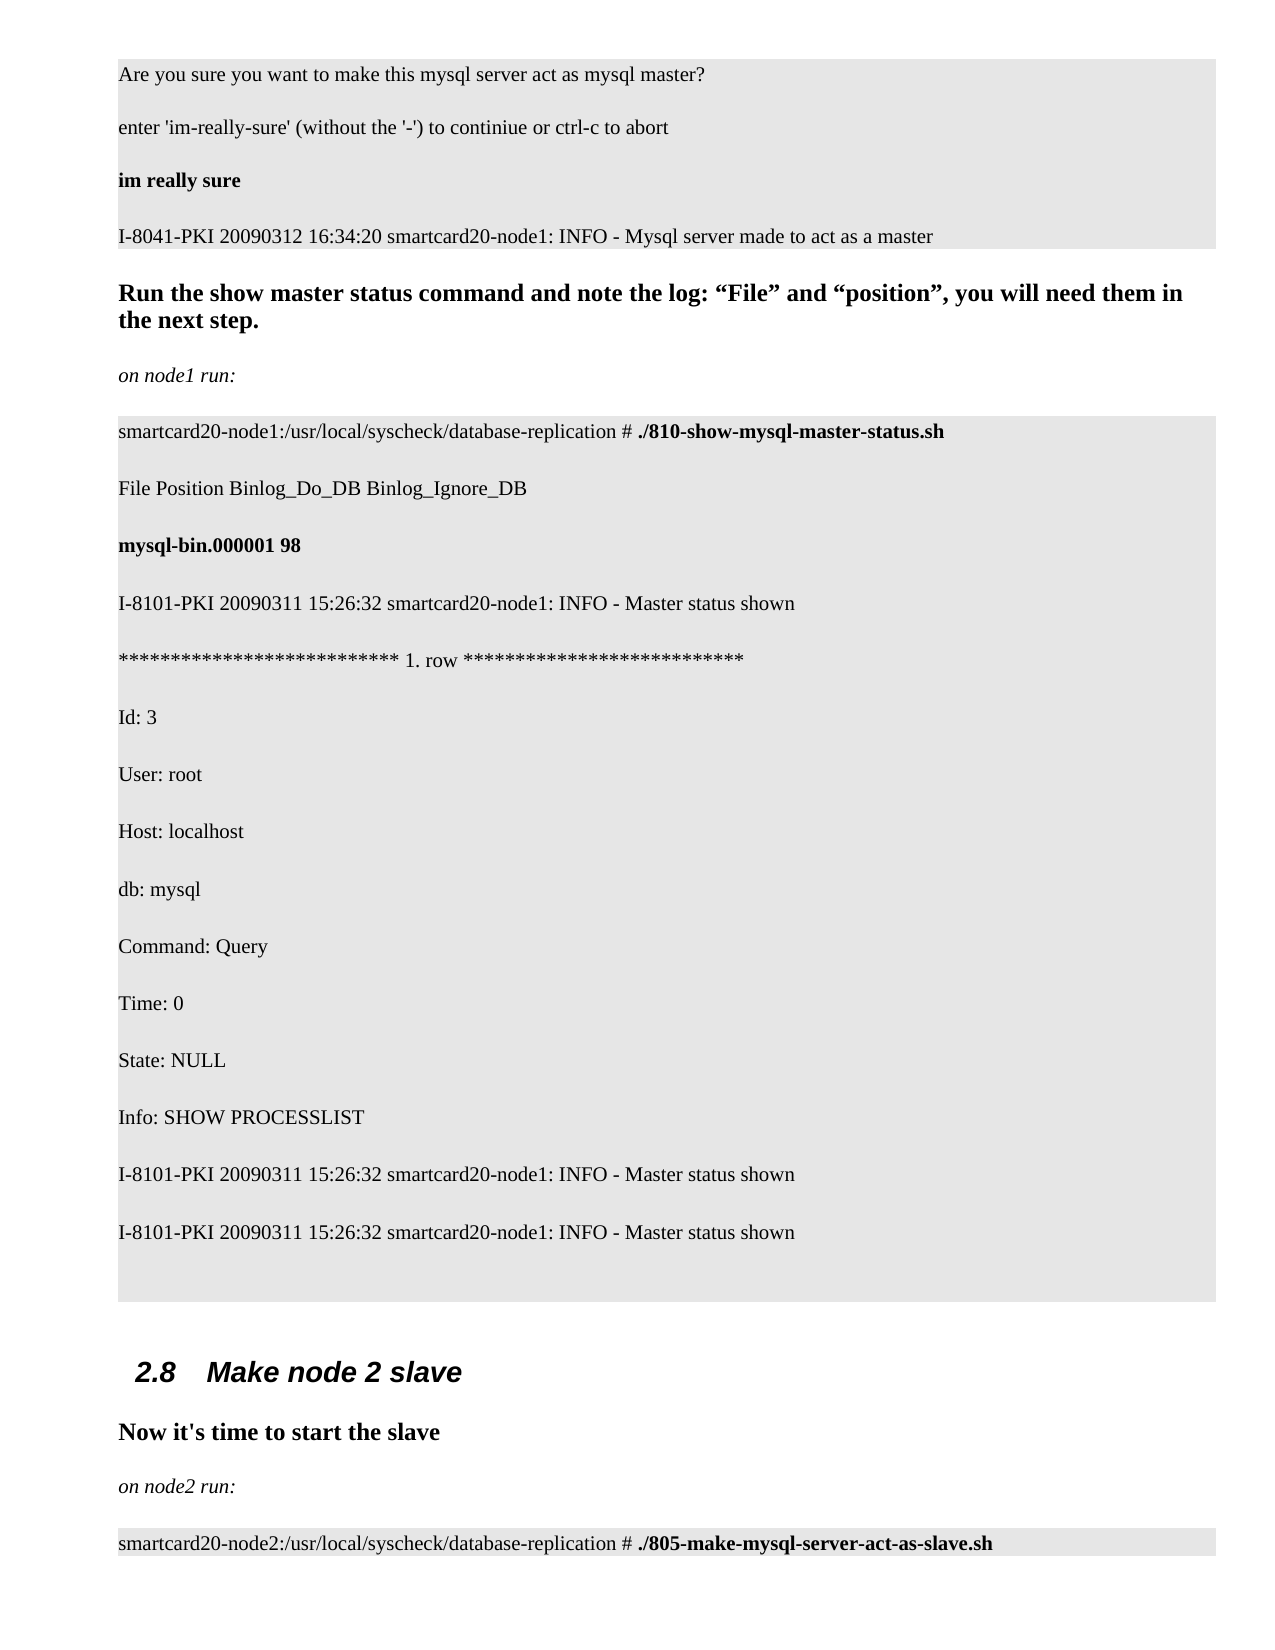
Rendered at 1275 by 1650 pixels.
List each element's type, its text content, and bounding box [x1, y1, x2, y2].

text im really sure [118, 169, 1216, 192]
text Host: localhost [118, 816, 1216, 844]
text Run the show master status command and note the log: “File” and “position”, you will need them in the next step. [118, 279, 1216, 334]
text State: NULL [118, 1045, 1216, 1073]
text Info: SHOW PROCESSLIST [118, 1102, 1216, 1130]
text *************************** 1. row *************************** [118, 645, 1216, 673]
text Command: Query [118, 931, 1216, 958]
text Are you sure you want to make this mysql server act as mysql master? [118, 59, 1216, 87]
text User: root [118, 759, 1216, 787]
text on node1 run: [118, 363, 1216, 387]
text Id: 3 [118, 702, 1216, 730]
text Now it's time to start the slave [118, 1418, 1216, 1446]
text File Position Binlog_Do_DB Binlog_Ignore_DB [118, 473, 1216, 501]
text I-8101-PKI 20090311 15:26:32 smartcard20-node1: INFO - Master status shown [118, 588, 1216, 615]
text smartcard20-node2:/usr/local/syscheck/database-replication # ./805-make-mysql-server-act-as-slave.sh [118, 1528, 1216, 1556]
text smartcard20-node1:/usr/local/syscheck/database-replication # ./810-show-mysql-master-status.sh [118, 416, 1216, 444]
text mysql-bin.000001 98 [118, 531, 1216, 558]
text db: mysql [118, 874, 1216, 901]
text on node2 run: [118, 1475, 1216, 1498]
text I-8041-PKI 20090312 16:34:20 smartcard20-node1: INFO - Mysql server made to act as a master [118, 221, 1216, 249]
text I-8101-PKI 20090311 15:26:32 smartcard20-node1: INFO - Master status shown [118, 1217, 1216, 1244]
text Time: 0 [118, 988, 1216, 1016]
subtitle Make node 2 slave [127, 1356, 1207, 1389]
text I-8101-PKI 20090311 15:26:32 smartcard20-node1: INFO - Master status shown [118, 1159, 1216, 1187]
text enter 'im-really-sure' (without the '-') to continiue or ctrl-c to abort [118, 116, 1216, 139]
